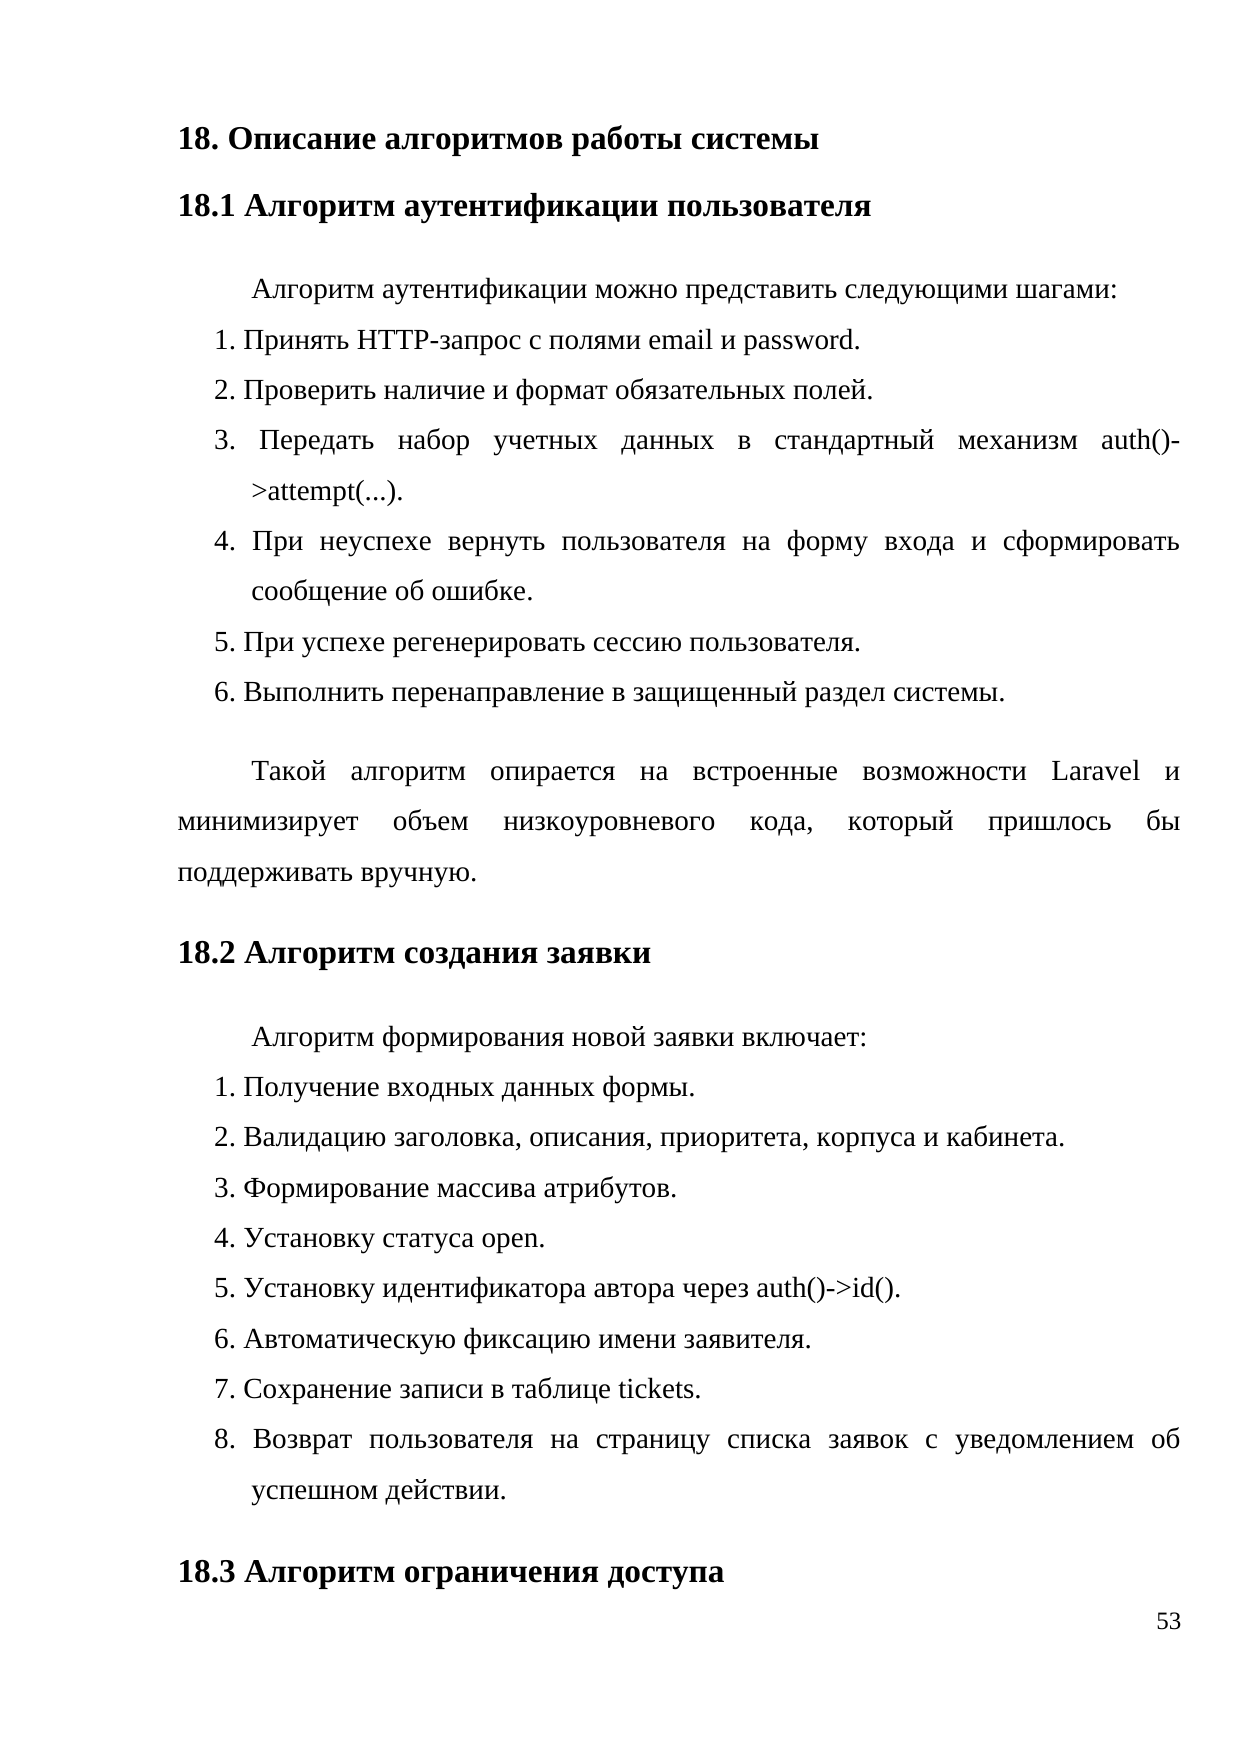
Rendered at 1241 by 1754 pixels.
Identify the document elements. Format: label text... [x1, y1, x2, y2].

text 6. Выполнить перенаправление в защищенный раздел системы. [214, 674, 1181, 707]
text 8. Возврат пользователя на страницу списка заявок с уведомлением об успешном действии. [214, 1421, 1181, 1505]
text 5. При успехе регенерировать сессию пользователя. [214, 624, 1181, 657]
text 2. Валидацию заголовка, описания, приоритета, корпуса и кабинета. [214, 1119, 1181, 1153]
text 3. Формирование массива атрибутов. [214, 1170, 1181, 1203]
text 6. Автоматическую фиксацию имени заявителя. [214, 1321, 1181, 1354]
subtitle 18.2 Алгоритм создания заявки [177, 933, 1181, 971]
text Такой алгоритм опирается на встроенные возможности Laravel и минимизирует объем низкоуровневого кода, который пришлось бы поддерживать вручную. [177, 753, 1181, 887]
text Алгоритм формирования новой заявки включает: [177, 1019, 1181, 1052]
text 1. Принять HTTP-запрос с полями email и password. [214, 322, 1181, 355]
text Алгоритм аутентификации можно представить следующими шагами: [177, 271, 1181, 305]
text 4. При неуспехе вернуть пользователя на форму входа и сформировать сообщение об ошибке. [214, 523, 1181, 607]
text 3. Передать набор учетных данных в стандартный механизм auth()->attempt(...). [214, 422, 1181, 506]
subtitle 18. Описание алгоритмов работы системы [177, 118, 1181, 156]
subtitle 18.1 Алгоритм аутентификации пользователя [177, 185, 1181, 223]
text 4. Установку статуса open. [214, 1220, 1181, 1254]
text 7. Сохранение записи в таблице tickets. [214, 1371, 1181, 1405]
subtitle 18.3 Алгоритм ограничения доступа [177, 1551, 1181, 1589]
text 5. Установку идентификатора автора через auth()->id(). [214, 1271, 1181, 1304]
text 2. Проверить наличие и формат обязательных полей. [214, 372, 1181, 406]
text 1. Получение входных данных формы. [214, 1069, 1181, 1103]
